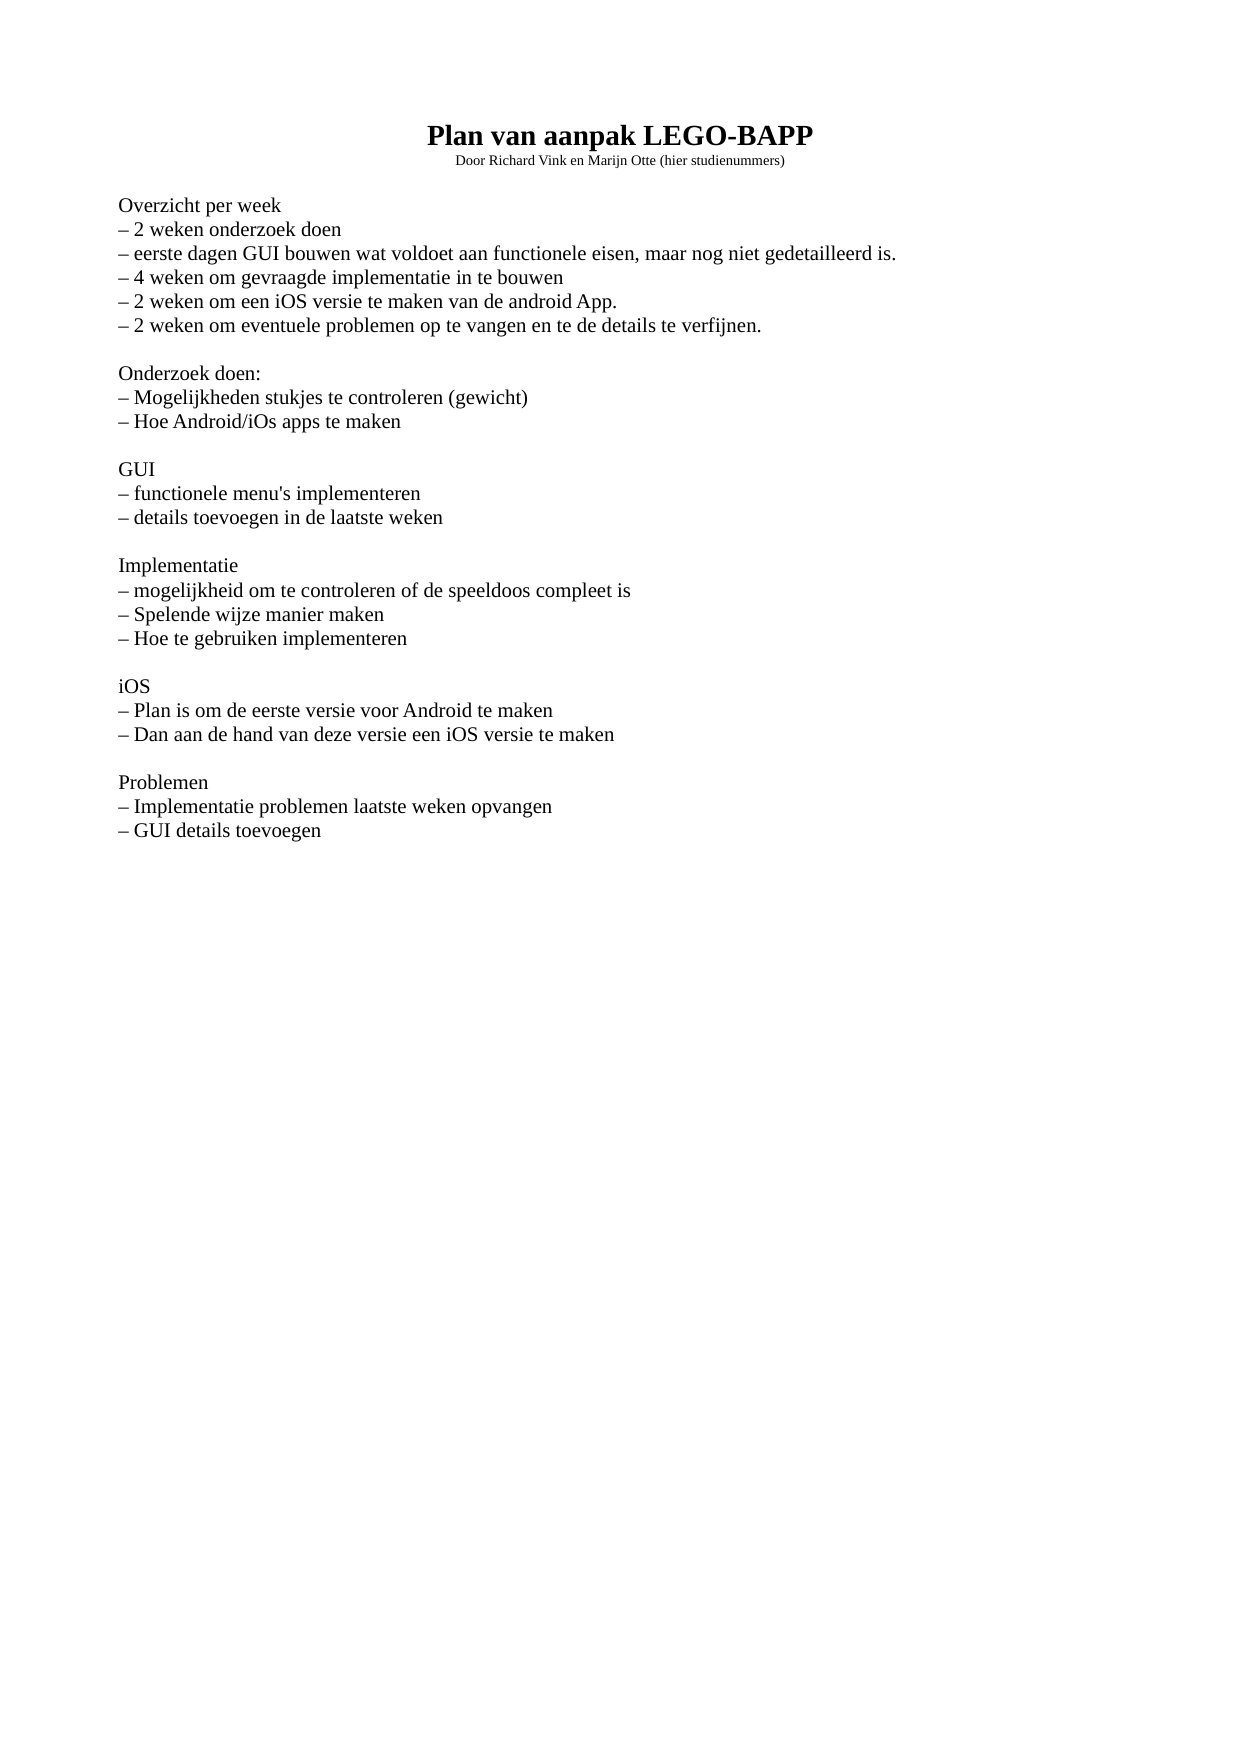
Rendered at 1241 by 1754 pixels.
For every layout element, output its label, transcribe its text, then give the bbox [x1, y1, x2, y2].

text – functionele menu's implementeren [118, 481, 1122, 505]
text Implementatie [118, 553, 1122, 577]
text Door Richard Vink en Marijn Otte (hier studienummers) [118, 152, 1122, 168]
text – 2 weken onderzoek doen [118, 217, 1122, 241]
text – eerste dagen GUI bouwen wat voldoet aan functionele eisen, maar nog niet gedetailleerd is. [118, 241, 1122, 265]
text – Hoe Android/iOs apps te maken [118, 409, 1122, 457]
text – Mogelijkheden stukjes te controleren (gewicht) [118, 385, 1122, 409]
text Plan van aanpak LEGO-BAPP [118, 118, 1122, 152]
text – 2 weken om een iOS versie te maken van de android App. [118, 289, 1122, 313]
text iOS [118, 674, 1122, 698]
text – Hoe te gebruiken implementeren [118, 626, 1122, 650]
text – GUI details toevoegen [118, 818, 1122, 842]
text – 2 weken om eventuele problemen op te vangen en te de details te verfijnen. [118, 313, 1122, 337]
text GUI [118, 457, 1122, 481]
text Onderzoek doen: [118, 361, 1122, 385]
text – Spelende wijze manier maken [118, 602, 1122, 626]
text Overzicht per week [118, 192, 1122, 217]
text – Plan is om de eerste versie voor Android te maken [118, 698, 1122, 722]
text – Dan aan de hand van deze versie een iOS versie te maken [118, 722, 1122, 746]
text Problemen [118, 770, 1122, 794]
text – details toevoegen in de laatste weken [118, 505, 1122, 529]
text – 4 weken om gevraagde implementatie in te bouwen [118, 265, 1122, 289]
text – Implementatie problemen laatste weken opvangen [118, 794, 1122, 818]
text – mogelijkheid om te controleren of de speeldoos compleet is [118, 577, 1122, 602]
